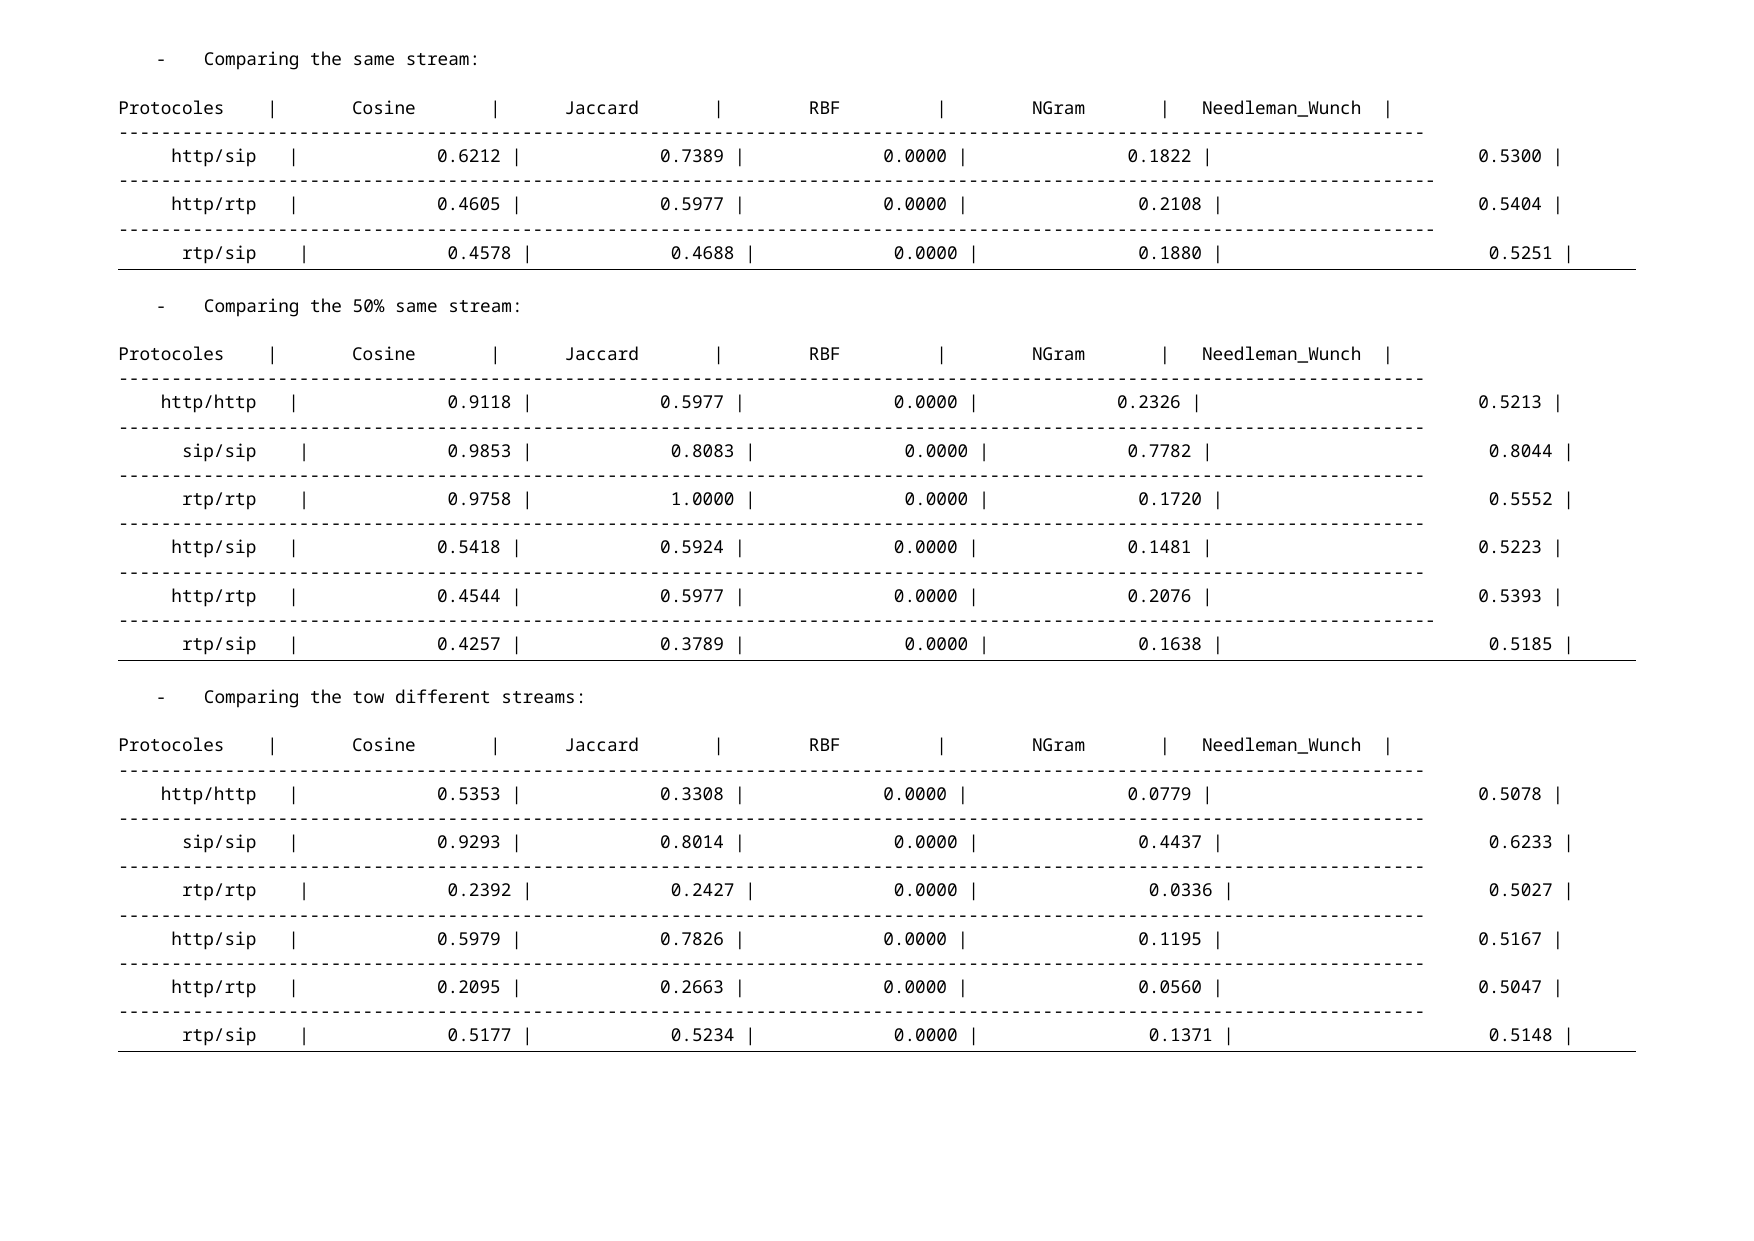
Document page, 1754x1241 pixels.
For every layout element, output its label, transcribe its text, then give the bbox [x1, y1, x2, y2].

text http/sip | 0.5418 | 0.5924 | 0.0000 | 0.1481 | 0.5223 | [118, 535, 1636, 559]
text --------------------------------------------------------------------------------------------------------------------------- [118, 559, 1636, 583]
text --------------------------------------------------------------------------------------------------------------------------- [118, 119, 1636, 143]
list Comparing the 50% same stream: [156, 293, 1636, 317]
text rtp/sip | 0.4578 | 0.4688 | 0.0000 | 0.1880 | 0.5251 | [118, 240, 1636, 269]
text ---------------------------------------------------------------------------------------------------------------------------- [118, 168, 1636, 192]
text --------------------------------------------------------------------------------------------------------------------------- [118, 366, 1636, 390]
text Protocoles | Cosine | Jaccard | RBF | NGram | Needleman_Wunch | [118, 342, 1636, 366]
text Protocoles | Cosine | Jaccard | RBF | NGram | Needleman_Wunch | [118, 733, 1636, 757]
text --------------------------------------------------------------------------------------------------------------------------- [118, 511, 1636, 535]
text Protocoles | Cosine | Jaccard | RBF | NGram | Needleman_Wunch | [118, 95, 1636, 119]
text --------------------------------------------------------------------------------------------------------------------------- [118, 462, 1636, 487]
text http/rtp | 0.2095 | 0.2663 | 0.0000 | 0.0560 | 0.5047 | [118, 974, 1636, 999]
text rtp/sip | 0.5177 | 0.5234 | 0.0000 | 0.1371 | 0.5148 | [118, 1023, 1636, 1051]
text http/http | 0.5353 | 0.3308 | 0.0000 | 0.0779 | 0.5078 | [118, 781, 1636, 805]
text http/rtp | 0.4544 | 0.5977 | 0.0000 | 0.2076 | 0.5393 | [118, 583, 1636, 607]
text rtp/rtp | 0.9758 | 1.0000 | 0.0000 | 0.1720 | 0.5552 | [118, 487, 1636, 511]
text http/sip | 0.6212 | 0.7389 | 0.0000 | 0.1822 | 0.5300 | [118, 143, 1636, 168]
text sip/sip | 0.9293 | 0.8014 | 0.0000 | 0.4437 | 0.6233 | [118, 829, 1636, 854]
text ---------------------------------------------------------------------------------------------------------------------------- [118, 607, 1636, 632]
text http/http | 0.9118 | 0.5977 | 0.0000 | 0.2326 | 0.5213 | [118, 390, 1636, 414]
text http/rtp | 0.4605 | 0.5977 | 0.0000 | 0.2108 | 0.5404 | [118, 192, 1636, 216]
text rtp/sip | 0.4257 | 0.3789 | 0.0000 | 0.1638 | 0.5185 | [118, 632, 1636, 660]
list Comparing the same stream: [156, 47, 1636, 71]
text --------------------------------------------------------------------------------------------------------------------------- [118, 854, 1636, 878]
text ---------------------------------------------------------------------------------------------------------------------------- [118, 216, 1636, 240]
text --------------------------------------------------------------------------------------------------------------------------- [118, 950, 1636, 974]
text --------------------------------------------------------------------------------------------------------------------------- [118, 999, 1636, 1023]
list Comparing the tow different streams: [156, 684, 1636, 709]
text sip/sip | 0.9853 | 0.8083 | 0.0000 | 0.7782 | 0.8044 | [118, 438, 1636, 462]
text --------------------------------------------------------------------------------------------------------------------------- [118, 414, 1636, 438]
text --------------------------------------------------------------------------------------------------------------------------- [118, 757, 1636, 781]
text --------------------------------------------------------------------------------------------------------------------------- [118, 805, 1636, 829]
text --------------------------------------------------------------------------------------------------------------------------- [118, 902, 1636, 926]
text http/sip | 0.5979 | 0.7826 | 0.0000 | 0.1195 | 0.5167 | [118, 926, 1636, 950]
text rtp/rtp | 0.2392 | 0.2427 | 0.0000 | 0.0336 | 0.5027 | [118, 878, 1636, 902]
